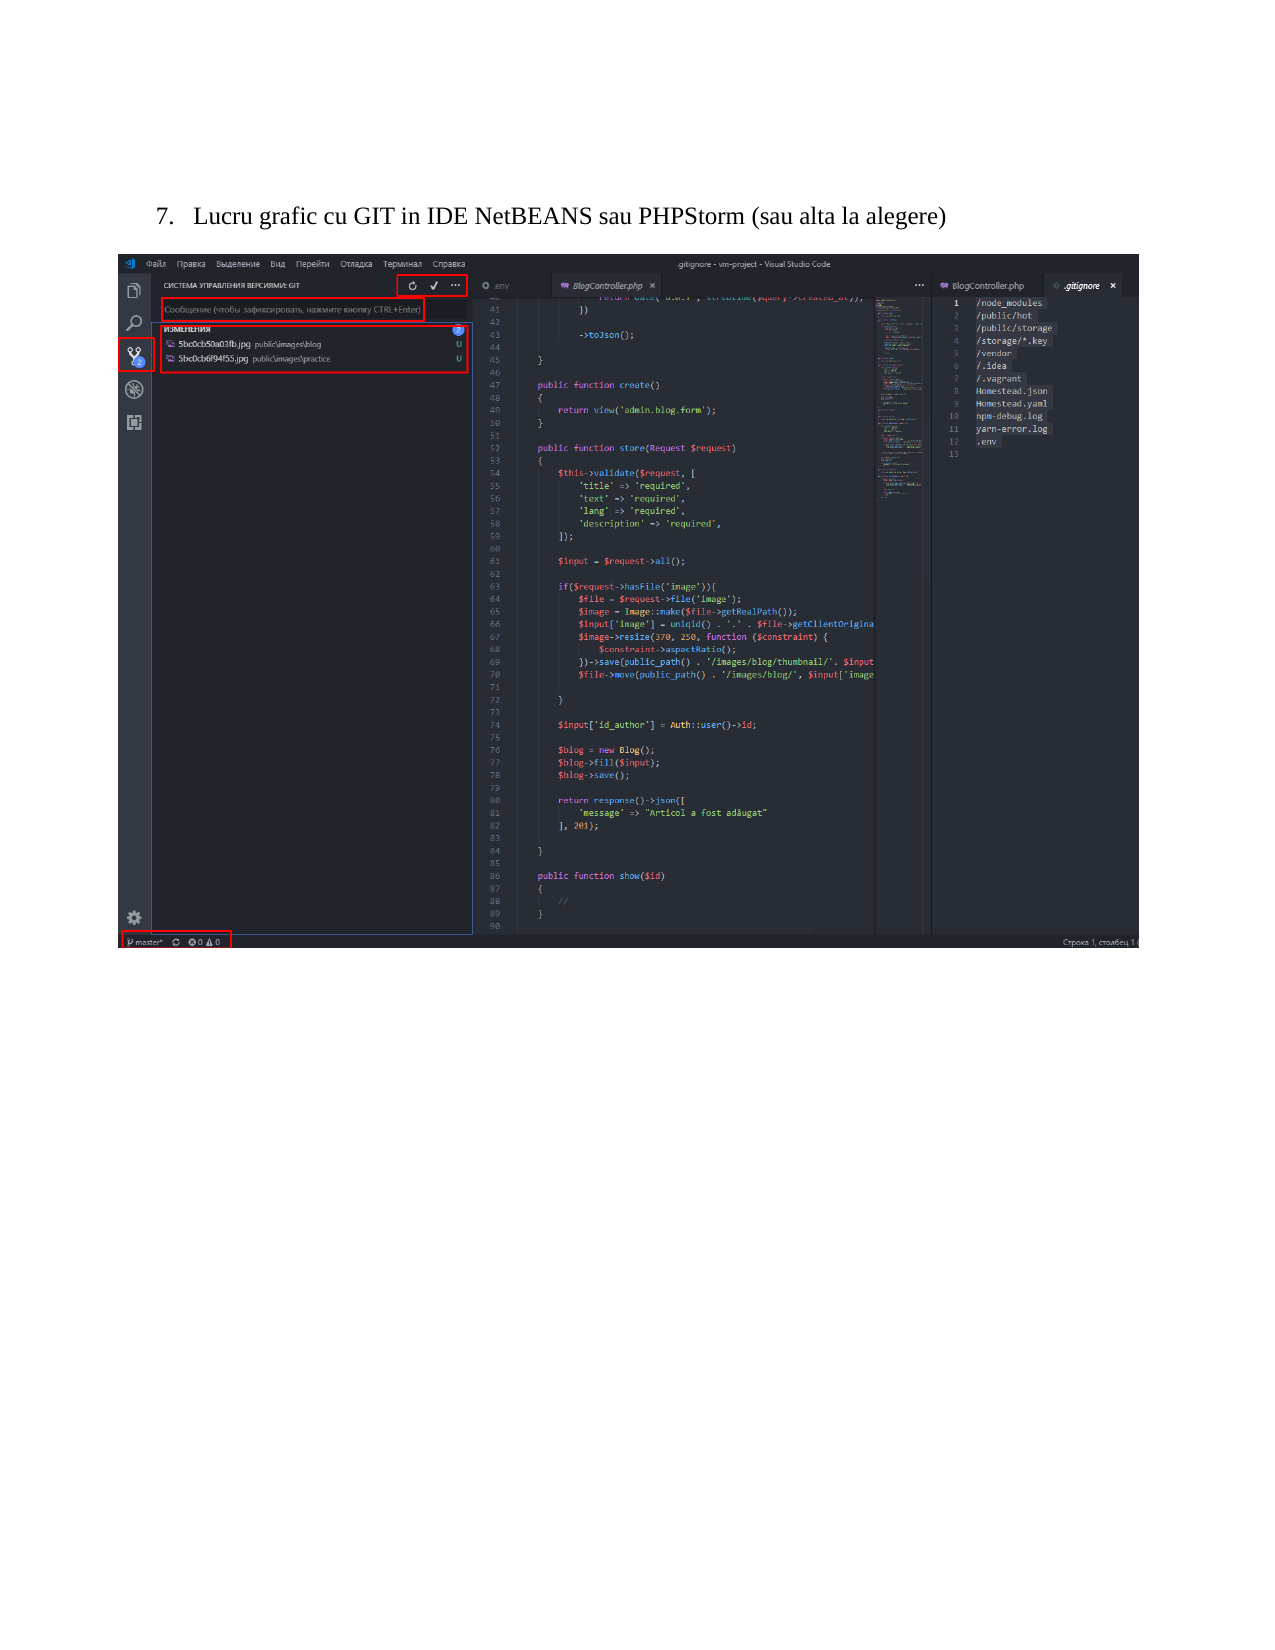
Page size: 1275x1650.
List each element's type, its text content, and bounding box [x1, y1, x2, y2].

list Lucru grafic cu GIT in IDE NetBEANS sau PHPStorm (sau alta la alegere) [156, 201, 1157, 229]
